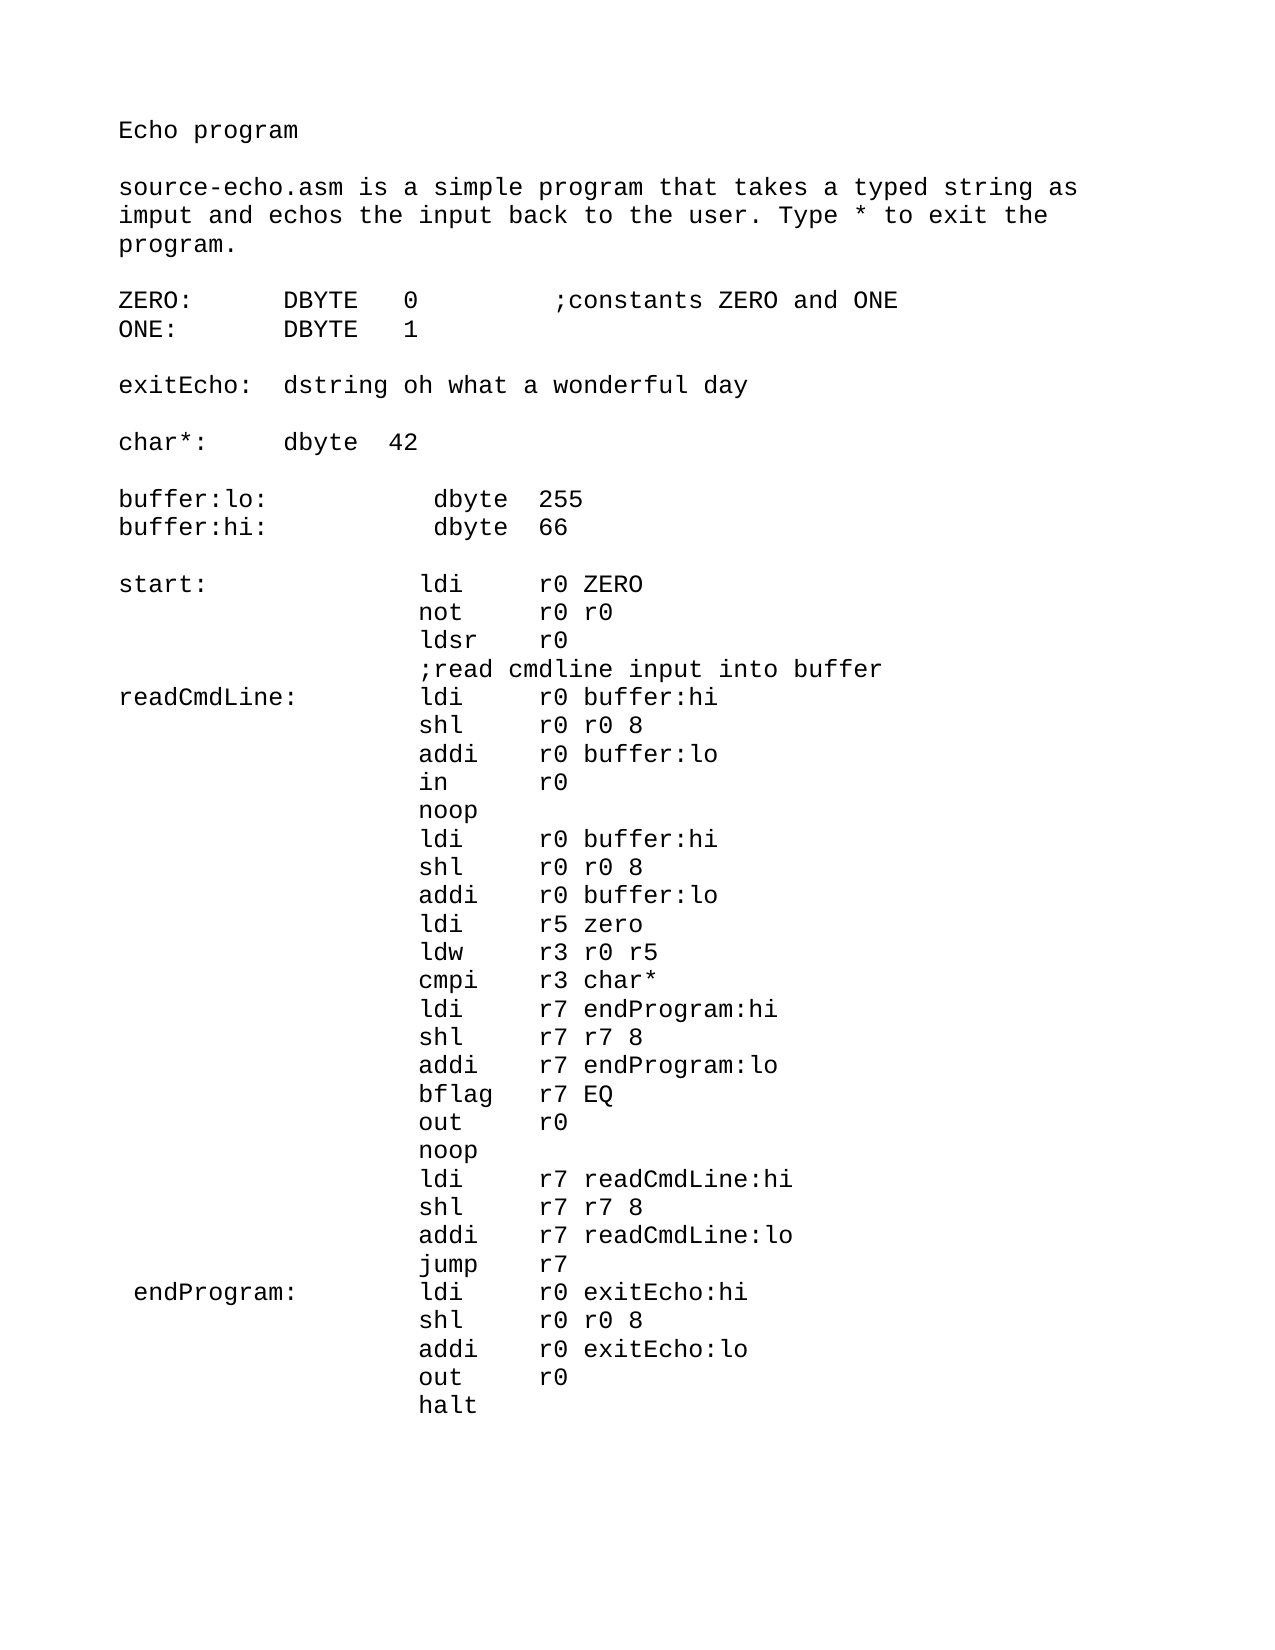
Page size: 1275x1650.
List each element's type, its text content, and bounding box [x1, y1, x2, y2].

text out r0 [118, 1110, 1157, 1138]
text shl r0 r0 8 [118, 1308, 1157, 1336]
text addi r0 buffer:lo [118, 883, 1157, 911]
text shl r0 r0 8 [118, 713, 1157, 741]
text in r0 [118, 770, 1157, 798]
text jump r7 [118, 1251, 1157, 1280]
text halt [118, 1393, 1157, 1421]
text noop [118, 798, 1157, 826]
text ldi r7 readCmdLine:hi [118, 1166, 1157, 1195]
text addi r0 exitEcho:lo [118, 1336, 1157, 1365]
text shl r7 r7 8 [118, 1195, 1157, 1223]
text readCmdLine: ldi r0 buffer:hi [118, 685, 1157, 713]
text bflag r7 EQ [118, 1081, 1157, 1110]
text out r0 [118, 1365, 1157, 1393]
text ldi r5 zero [118, 911, 1157, 940]
text addi r7 readCmdLine:lo [118, 1223, 1157, 1251]
text start: ldi r0 ZERO [118, 571, 1157, 600]
text Echo program [118, 118, 1157, 146]
text ldsr r0 [118, 628, 1157, 656]
text addi r0 buffer:lo [118, 741, 1157, 770]
text ONE: DBYTE 1 [118, 316, 1157, 345]
text buffer:lo: dbyte 255 [118, 486, 1157, 515]
text source-echo.asm is a simple program that takes a typed string as imput and echos the input back to the user. Type * to exit the program. [118, 175, 1157, 260]
text ;read cmdline input into buffer [118, 656, 1157, 685]
text buffer:hi: dbyte 66 [118, 515, 1157, 543]
text not r0 r0 [118, 600, 1157, 628]
text exitEcho: dstring oh what a wonderful day [118, 373, 1157, 401]
text ldi r7 endProgram:hi [118, 996, 1157, 1025]
text char*: dbyte 42 [118, 430, 1157, 458]
text cmpi r3 char* [118, 968, 1157, 996]
text shl r0 r0 8 [118, 855, 1157, 883]
text noop [118, 1138, 1157, 1166]
text shl r7 r7 8 [118, 1025, 1157, 1053]
text ldw r3 r0 r5 [118, 940, 1157, 968]
text ldi r0 buffer:hi [118, 826, 1157, 855]
text addi r7 endProgram:lo [118, 1053, 1157, 1081]
text ZERO: DBYTE 0 ;constants ZERO and ONE [118, 288, 1157, 316]
text endProgram: ldi r0 exitEcho:hi [118, 1280, 1157, 1308]
